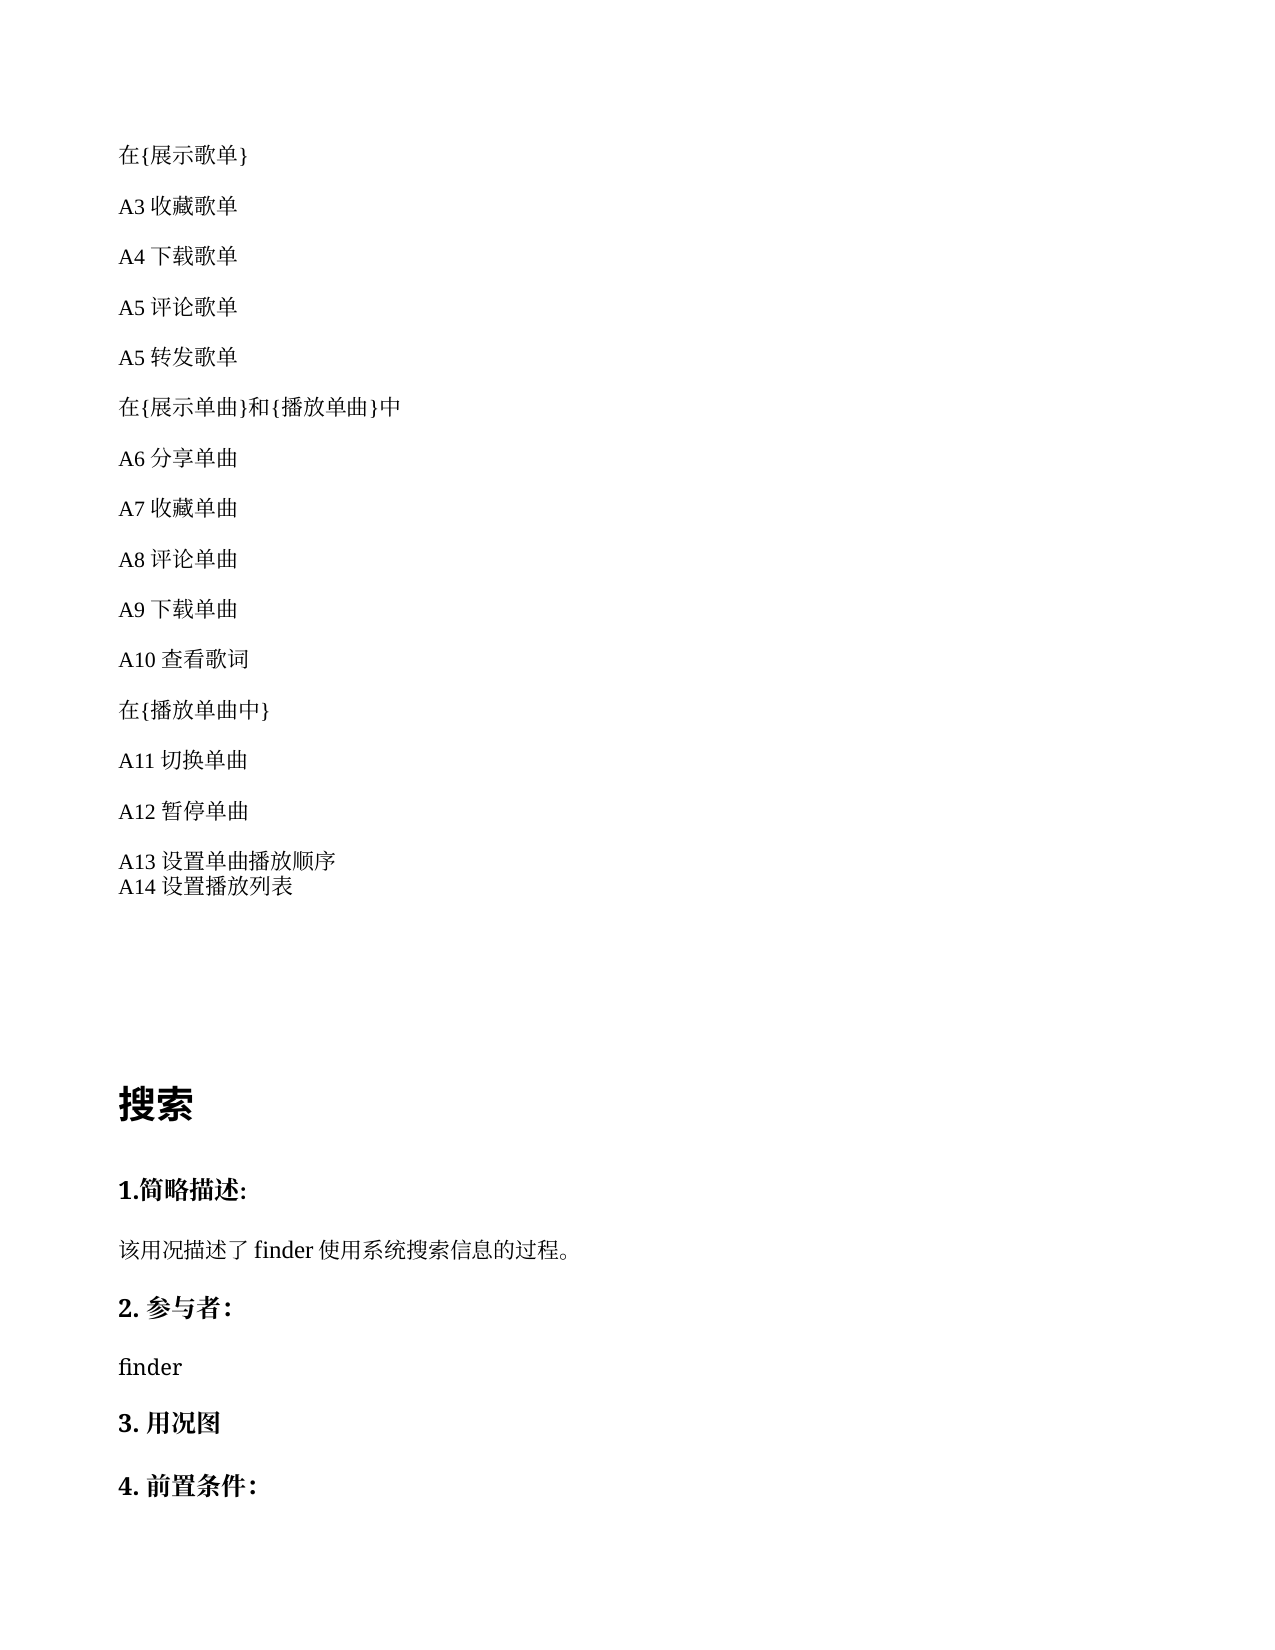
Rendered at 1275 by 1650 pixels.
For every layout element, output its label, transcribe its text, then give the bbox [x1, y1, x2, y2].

text A10 查看歌词 [118, 647, 1157, 673]
text 4. 前置条件： [118, 1467, 1157, 1503]
text A6 分享单曲 [118, 446, 1157, 471]
text finder [118, 1352, 1157, 1382]
text A8 评论单曲 [118, 547, 1157, 572]
text A7 收藏单曲 [118, 496, 1157, 521]
text A12 暂停单曲 [118, 799, 1157, 824]
text A13 设置单曲播放顺序 [118, 849, 1157, 874]
text 在{播放单曲中} [118, 698, 1157, 723]
text 搜索 [118, 1075, 1157, 1129]
text 在{展示歌单} [118, 143, 1157, 168]
text A11 切换单曲 [118, 748, 1157, 773]
text A5 转发歌单 [118, 345, 1157, 370]
text A14 设置播放列表 [118, 874, 1157, 899]
text A9 下载单曲 [118, 597, 1157, 622]
text 3. 用况图 [118, 1404, 1157, 1440]
text A3 收藏歌单 [118, 194, 1157, 219]
text A5 评论歌单 [118, 294, 1157, 320]
text A4 下载歌单 [118, 244, 1157, 269]
text 在{展示单曲}和{播放单曲}中 [118, 395, 1157, 421]
text 2. 参与者： [118, 1289, 1157, 1325]
text 该用况描述了finder使用系统搜索信息的过程。 [118, 1234, 1157, 1265]
text 1.简略描述: [118, 1171, 1157, 1207]
